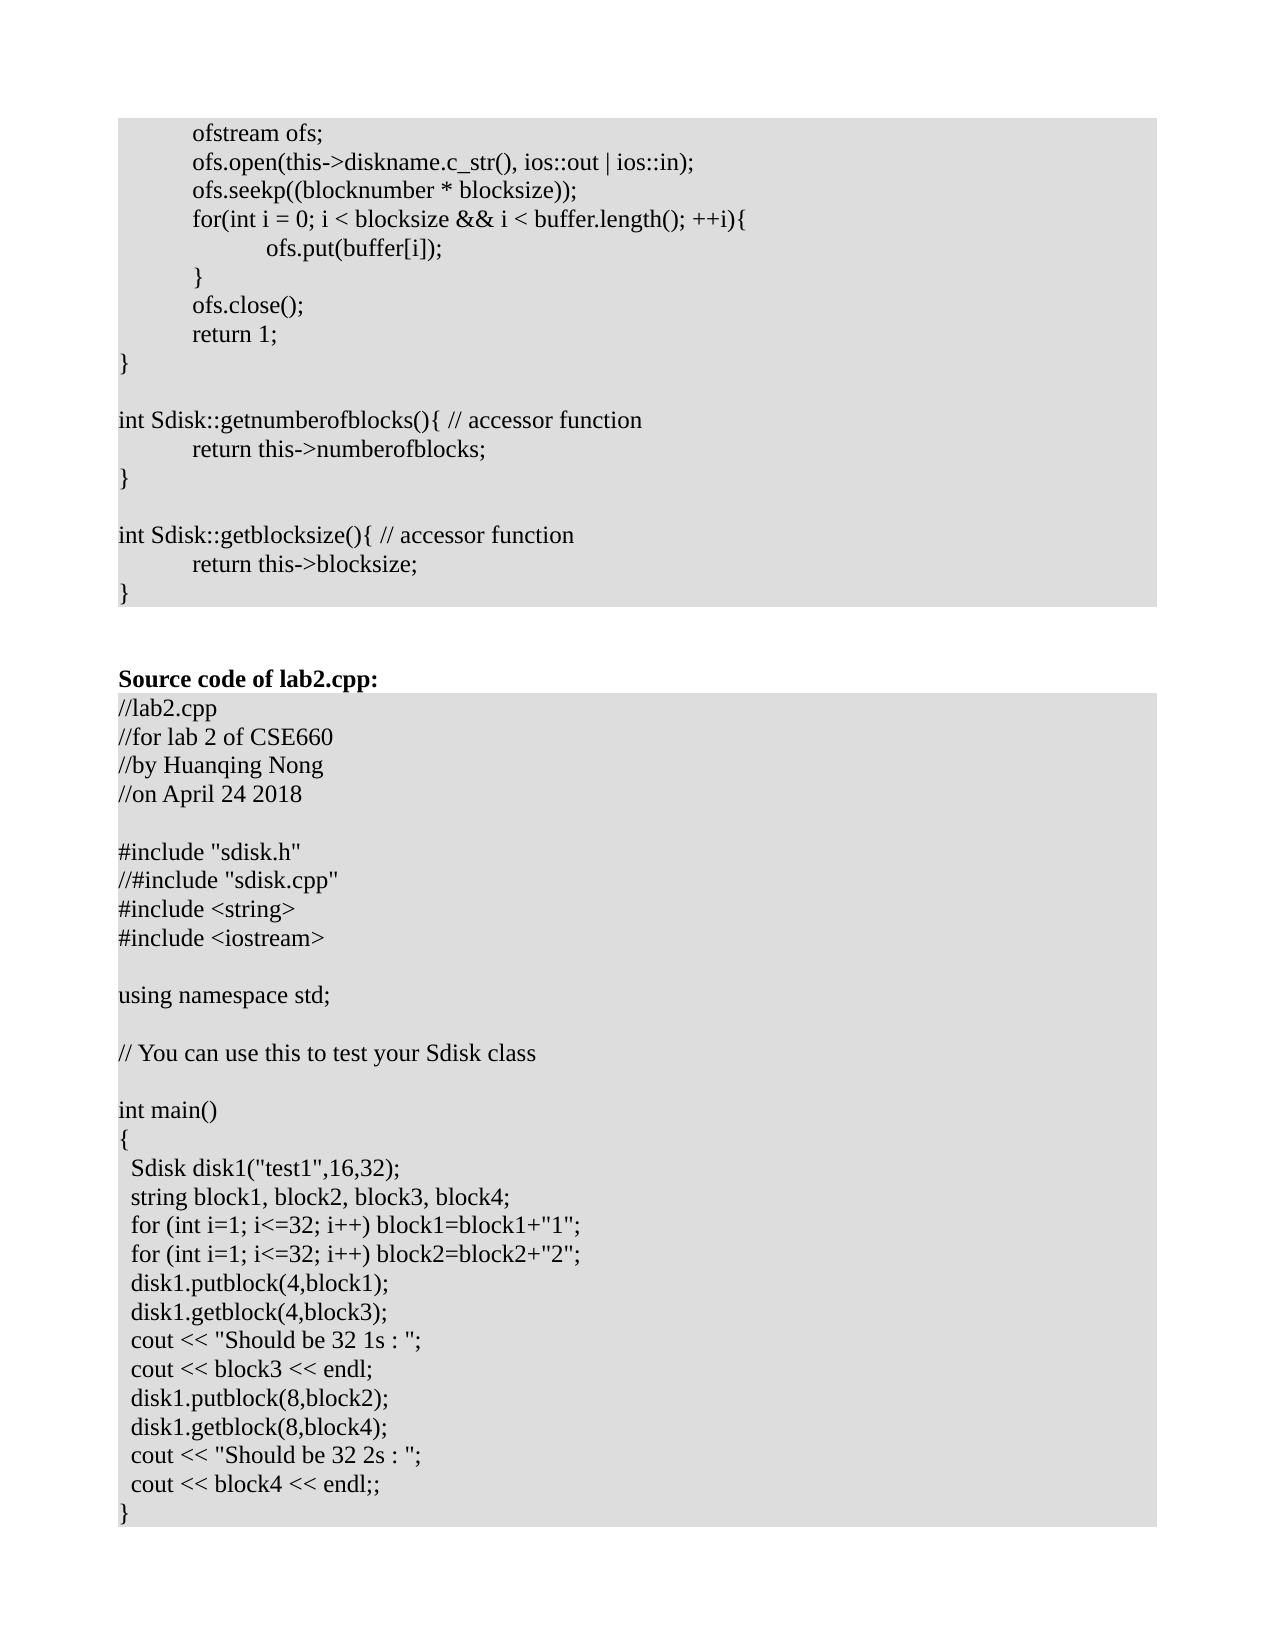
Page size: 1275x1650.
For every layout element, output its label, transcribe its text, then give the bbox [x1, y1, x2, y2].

text return this->blocksize; [118, 549, 1157, 578]
text for (int i=1; i<=32; i++) block2=block2+"2"; [118, 1239, 1157, 1268]
text cout << "Should be 32 2s : "; [118, 1441, 1157, 1469]
text using namespace std; [118, 981, 1157, 1009]
text ofstream ofs; [118, 118, 1157, 147]
text string block1, block2, block3, block4; [118, 1182, 1157, 1211]
text int Sdisk::getblocksize(){ // accessor function [118, 521, 1157, 549]
text } [118, 1498, 1157, 1527]
text //#include "sdisk.cpp" [118, 866, 1157, 894]
text #include "sdisk.h" [118, 837, 1157, 866]
text #include <iostream> [118, 923, 1157, 952]
text } [118, 578, 1157, 607]
text ofs.open(this->diskname.c_str(), ios::out | ios::in); [118, 147, 1157, 176]
text } [118, 463, 1157, 492]
text Source code of lab2.cpp: [118, 664, 1157, 693]
text //by Huanqing Nong [118, 751, 1157, 779]
text cout << block4 << endl;; [118, 1469, 1157, 1498]
text disk1.getblock(4,block3); [118, 1297, 1157, 1326]
text disk1.putblock(4,block1); [118, 1268, 1157, 1297]
text //for lab 2 of CSE660 [118, 722, 1157, 751]
text for(int i = 0; i < blocksize && i < buffer.length(); ++i){ [118, 204, 1157, 233]
text return this->numberofblocks; [118, 434, 1157, 463]
text for (int i=1; i<=32; i++) block1=block1+"1"; [118, 1211, 1157, 1239]
text // You can use this to test your Sdisk class [118, 1038, 1157, 1067]
text //lab2.cpp [118, 693, 1157, 722]
text } [118, 348, 1157, 377]
text ofs.close(); [118, 291, 1157, 319]
text } [118, 262, 1157, 291]
text //on April 24 2018 [118, 779, 1157, 808]
text ofs.seekp((blocknumber * blocksize)); [118, 176, 1157, 204]
text { [118, 1124, 1157, 1153]
text return 1; [118, 319, 1157, 348]
text #include <string> [118, 894, 1157, 923]
text cout << block3 << endl; [118, 1354, 1157, 1383]
text cout << "Should be 32 1s : "; [118, 1326, 1157, 1354]
text disk1.putblock(8,block2); [118, 1383, 1157, 1412]
text Sdisk disk1("test1",16,32); [118, 1153, 1157, 1182]
text int main() [118, 1096, 1157, 1124]
text int Sdisk::getnumberofblocks(){ // accessor function [118, 406, 1157, 434]
text ofs.put(buffer[i]); [118, 233, 1157, 262]
text disk1.getblock(8,block4); [118, 1412, 1157, 1441]
